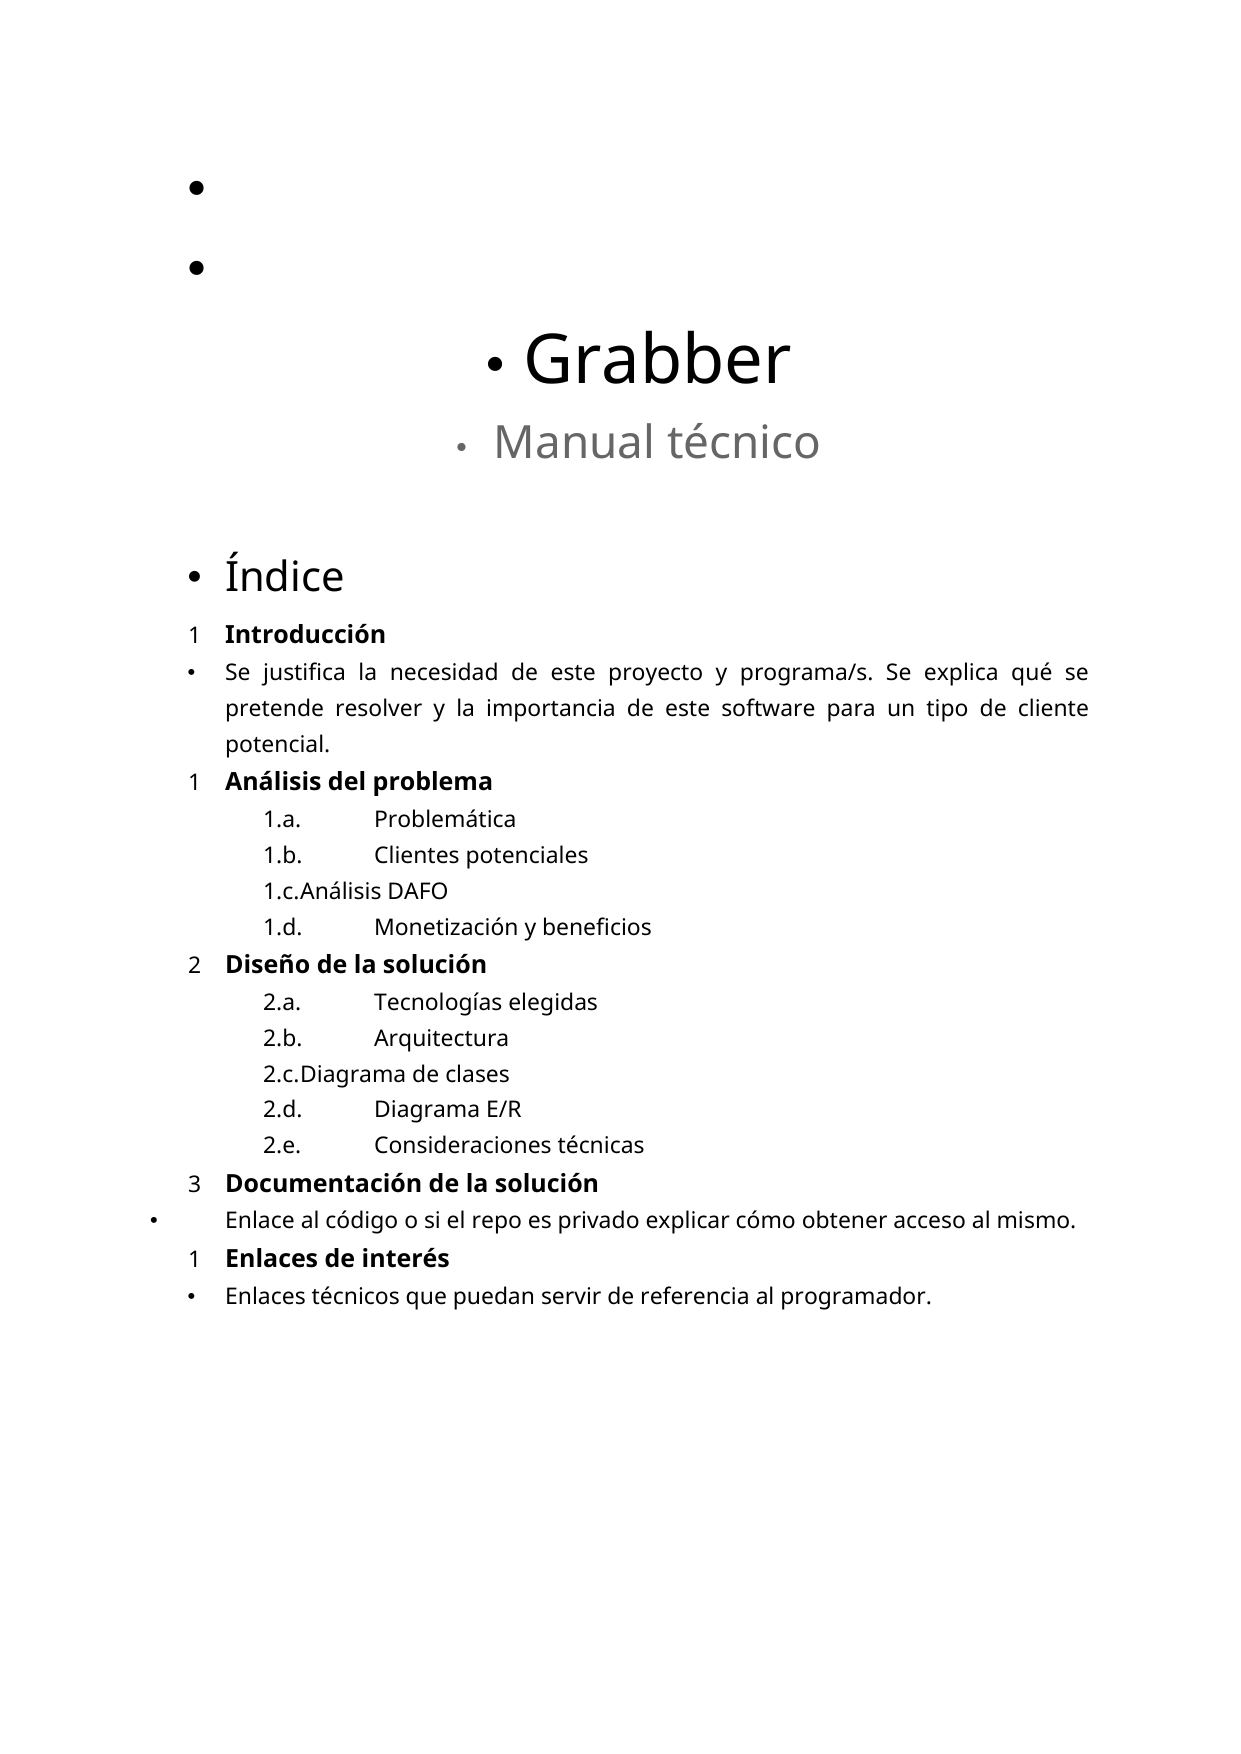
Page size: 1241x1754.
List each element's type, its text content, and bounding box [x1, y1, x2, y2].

list Clientes potenciales [263, 839, 1090, 870]
list Análisis del problema [188, 763, 1090, 798]
list Monetización y beneficios [263, 911, 1090, 942]
list Consideraciones técnicas [263, 1129, 1090, 1161]
list Grabber [187, 310, 1090, 404]
list Tecnologías elegidas [263, 986, 1090, 1017]
list Diseño de la solución [188, 946, 1090, 981]
list Se justifica la necesidad de este proyecto y programa/s. Se explica qué se pretende resolver y la importancia de este software para un tipo de cliente potencial. [187, 656, 1090, 759]
list Documentación de la solución [188, 1165, 1090, 1199]
list Problemática [263, 803, 1090, 834]
list Enlace al código o si el repo es privado explicar cómo obtener acceso al mismo. [150, 1204, 1090, 1236]
list Manual técnico [187, 410, 1090, 472]
list Análisis DAFO [263, 874, 1090, 906]
list Diagrama E/R [263, 1093, 1090, 1125]
list Introducción [188, 617, 1090, 651]
list Índice [187, 547, 1090, 604]
list Enlaces técnicos que puedan servir de referencia al programador. [187, 1279, 1090, 1311]
list Arquitectura [263, 1022, 1090, 1053]
list Enlaces de interés [188, 1240, 1090, 1274]
list Diagrama de clases [263, 1057, 1090, 1089]
